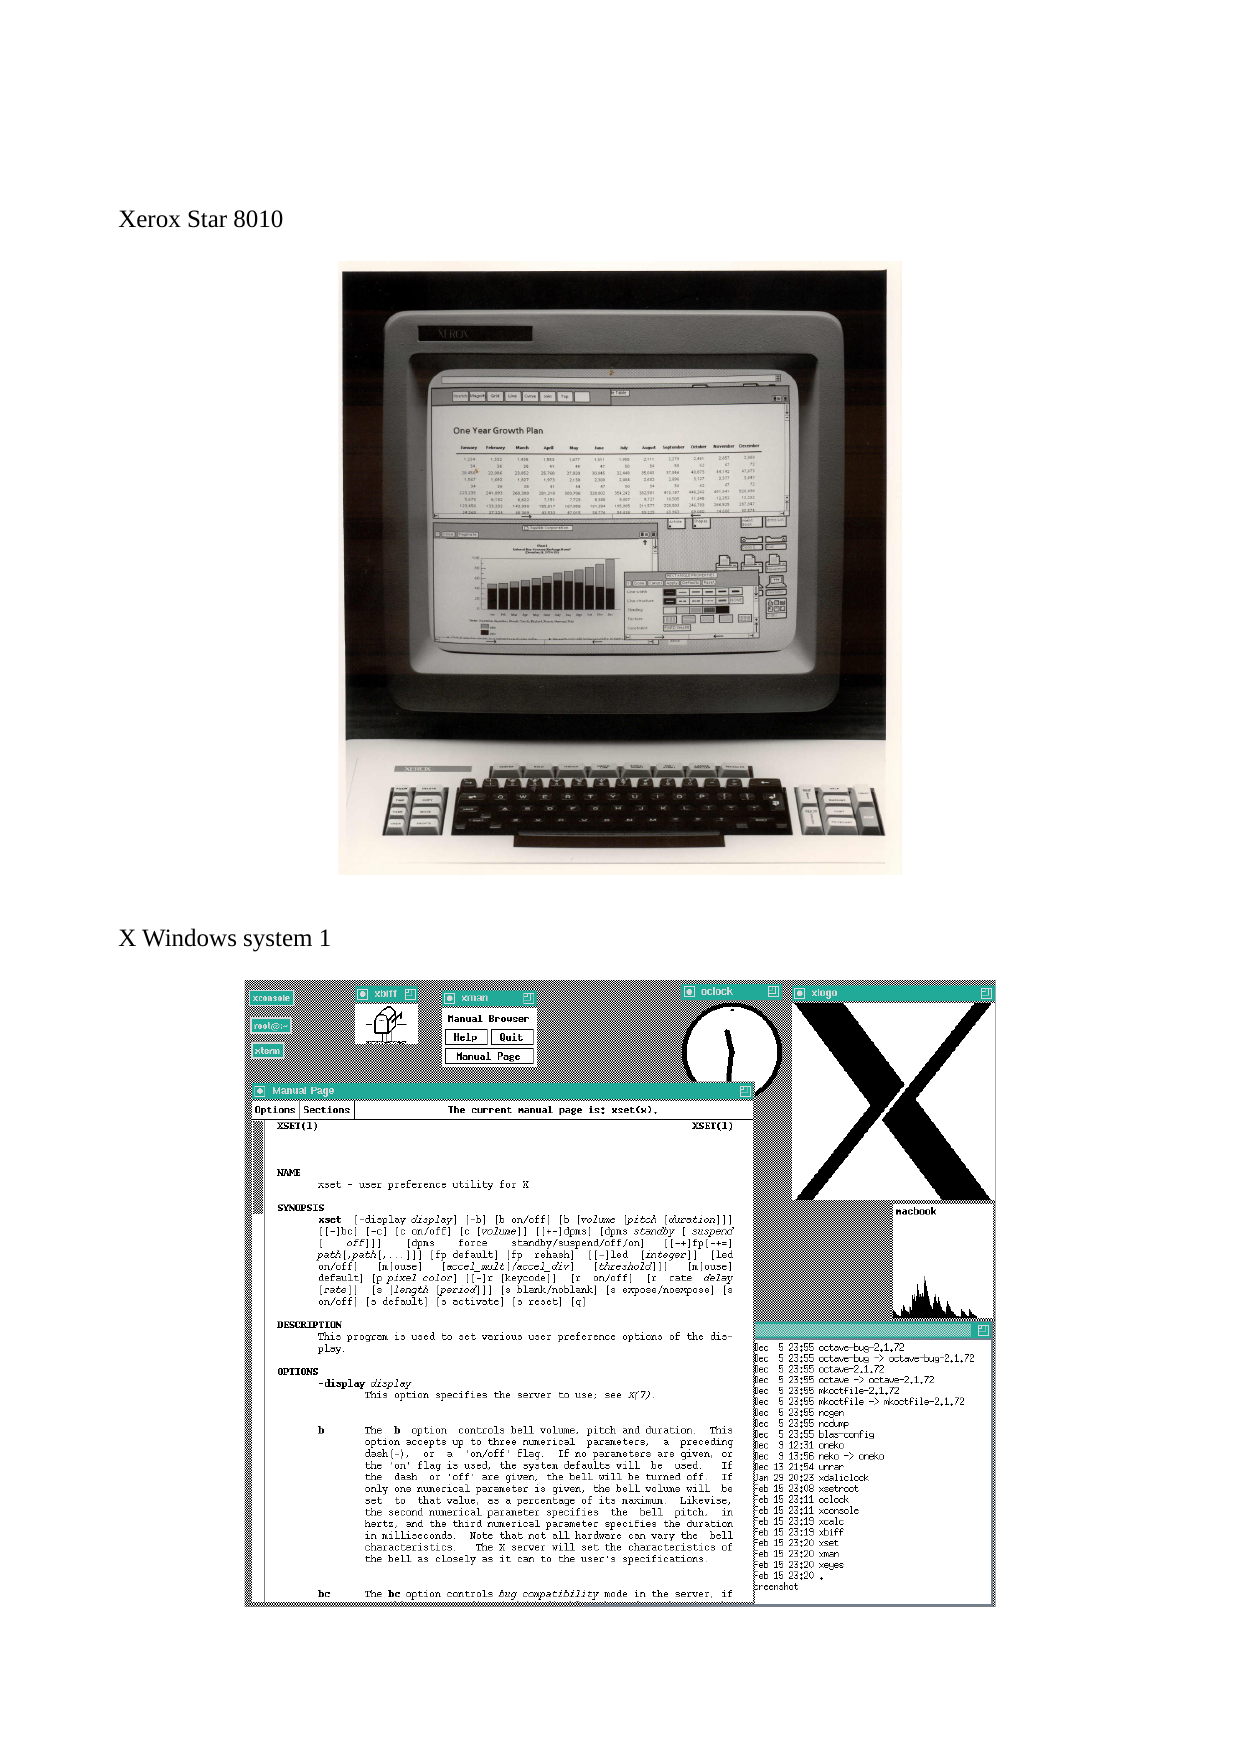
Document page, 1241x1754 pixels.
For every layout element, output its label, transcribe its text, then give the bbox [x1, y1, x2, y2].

picture [338, 261, 902, 875]
text X Windows system 1 [118, 262, 1122, 952]
text Xerox Star 8010 [118, 204, 1122, 233]
picture [244, 980, 996, 1607]
